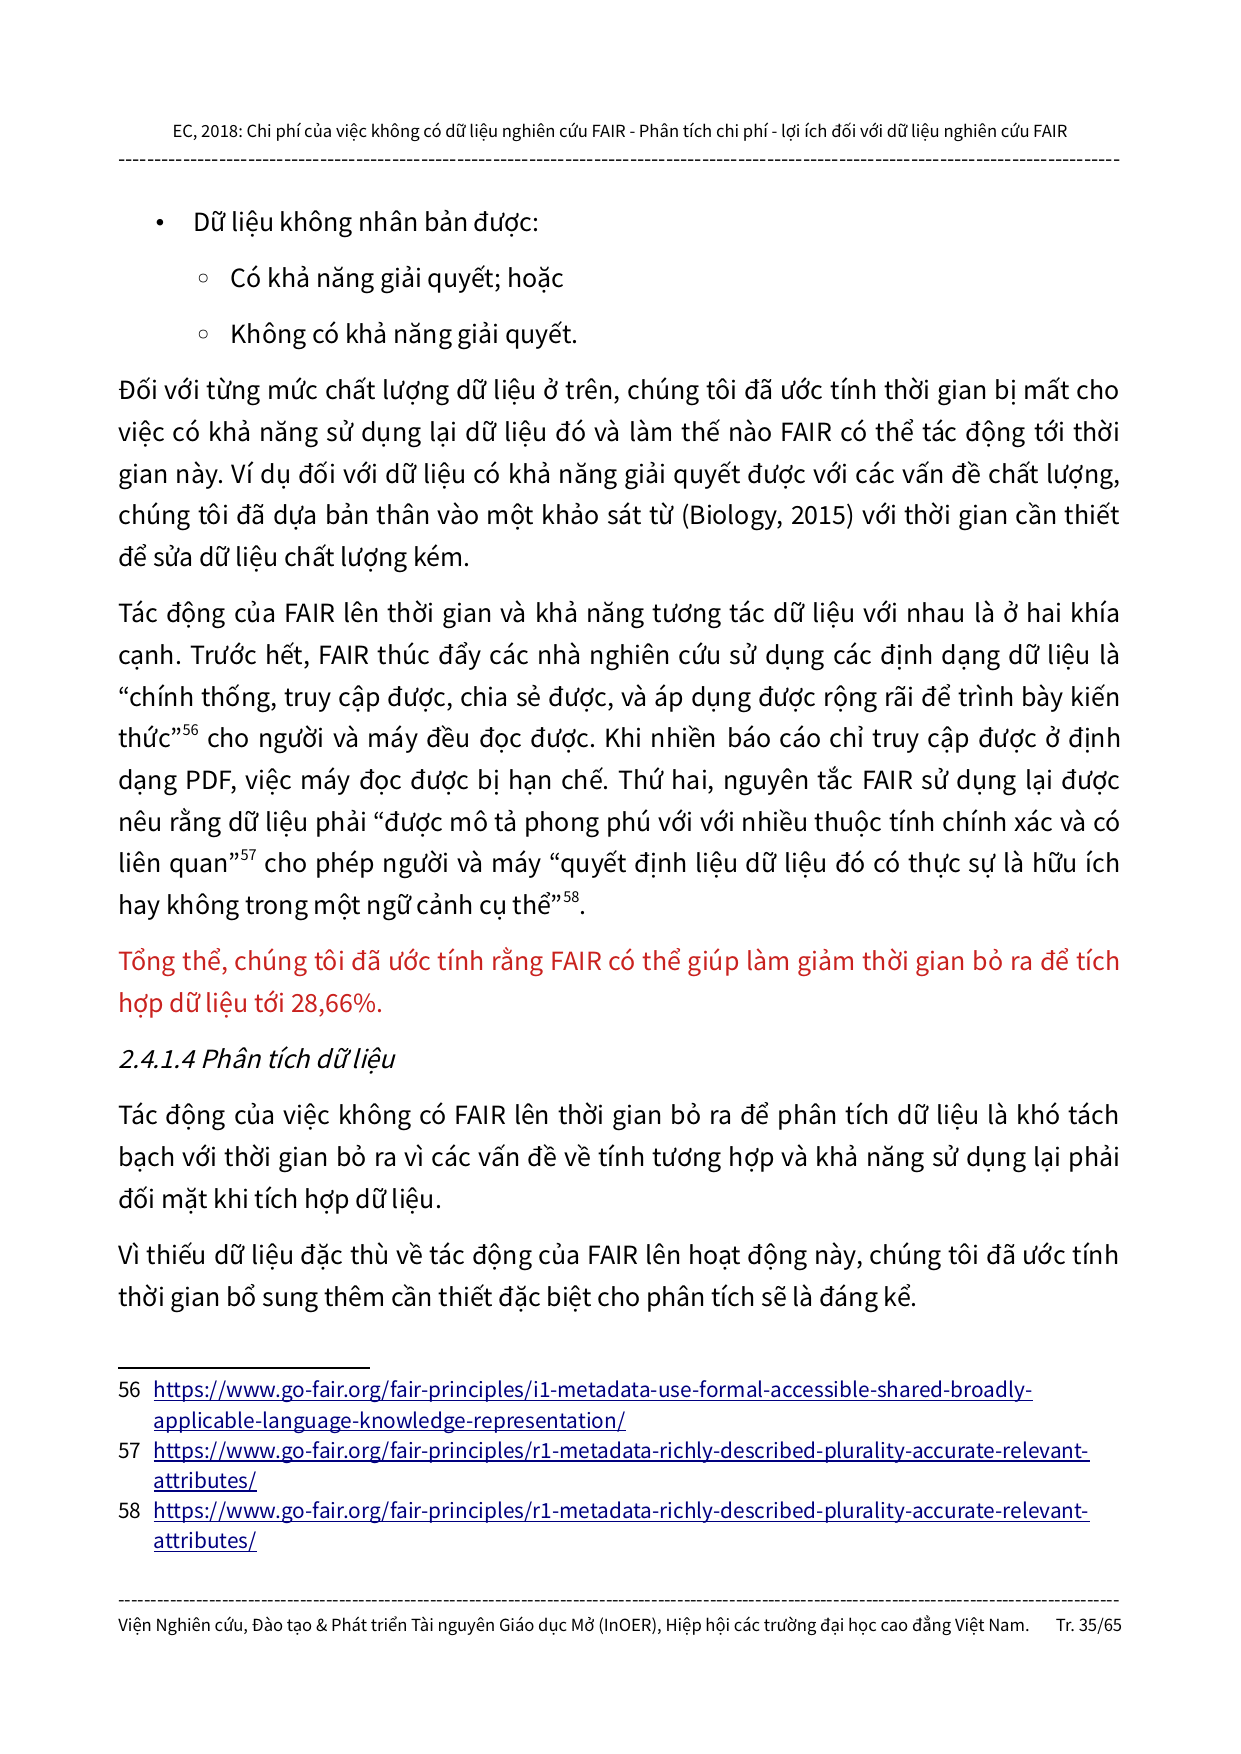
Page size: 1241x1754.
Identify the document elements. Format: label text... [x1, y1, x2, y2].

list Không có khả năng giải quyết. [193, 314, 1122, 351]
text Tác động của việc không có FAIR lên thời gian bỏ ra để phân tích dữ liệu là khó tách bạch với thời gian bỏ ra vì các vấn đề về tính tương hợp và khả năng sử dụng lại phải đối mặt khi tích hợp dữ liệu. [118, 1096, 1122, 1215]
list Dữ liệu không nhân bản được: [156, 202, 1122, 238]
text Tác động của FAIR lên thời gian và khả năng tương tác dữ liệu với nhau là ở hai khía cạnh. Trước hết, FAIR thúc đẩy các nhà nghiên cứu sử dụng các định dạng dữ liệu là “chính thống, truy cập được, chia sẻ được, và áp dụng được rộng rãi để trình bày kiến thức” cho người và máy đều đọc được. Khi nhiền báo cáo chỉ truy cập được ở định dạng PDF, việc máy đọc được bị hạn chế. Thứ hai, nguyên tắc FAIR sử dụng lại được nêu rằng dữ liệu phải “được mô tả phong phú với với nhiều thuộc tính chính xác và có liên quan” cho phép người và máy “quyết định liệu dữ liệu đó có thực sự là hữu ích hay không trong một ngữ cảnh cụ thể”. [118, 594, 1122, 922]
text https://www.go-fair.org/fair-principles/r1-metadata-richly-described-plurality-accurate-relevant-attributes/ [118, 1494, 1122, 1555]
text Tổng thể, chúng tôi đã ước tính rằng FAIR có thể giúp làm giảm thời gian bỏ ra để tích hợp dữ liệu tới 28,66%. [118, 942, 1122, 1019]
text 2.4.1.4 Phân tích dữ liệu [118, 1039, 1122, 1076]
text Vì thiếu dữ liệu đặc thù về tác động của FAIR lên hoạt động này, chúng tôi đã ước tính thời gian bổ sung thêm cần thiết đặc biệt cho phân tích sẽ là đáng kể. [118, 1235, 1122, 1313]
text https://www.go-fair.org/fair-principles/r1-metadata-richly-described-plurality-accurate-relevant-attributes/ [118, 1434, 1122, 1494]
list Có khả năng giải quyết; hoặc [193, 258, 1122, 294]
text https://www.go-fair.org/fair-principles/i1-metadata-use-formal-accessible-shared-broadly-applicable-language-knowledge-representation/ [118, 1374, 1122, 1434]
text Đối với từng mức chất lượng dữ liệu ở trên, chúng tôi đã ước tính thời gian bị mất cho việc có khả năng sử dụng lại dữ liệu đó và làm thế nào FAIR có thể tác động tới thời gian này. Ví dụ đối với dữ liệu có khả năng giải quyết được với các vấn đề chất lượng, chúng tôi đã dựa bản thân vào một khảo sát từ (Biology, 2015) với thời gian cần thiết để sửa dữ liệu chất lượng kém. [118, 371, 1122, 574]
